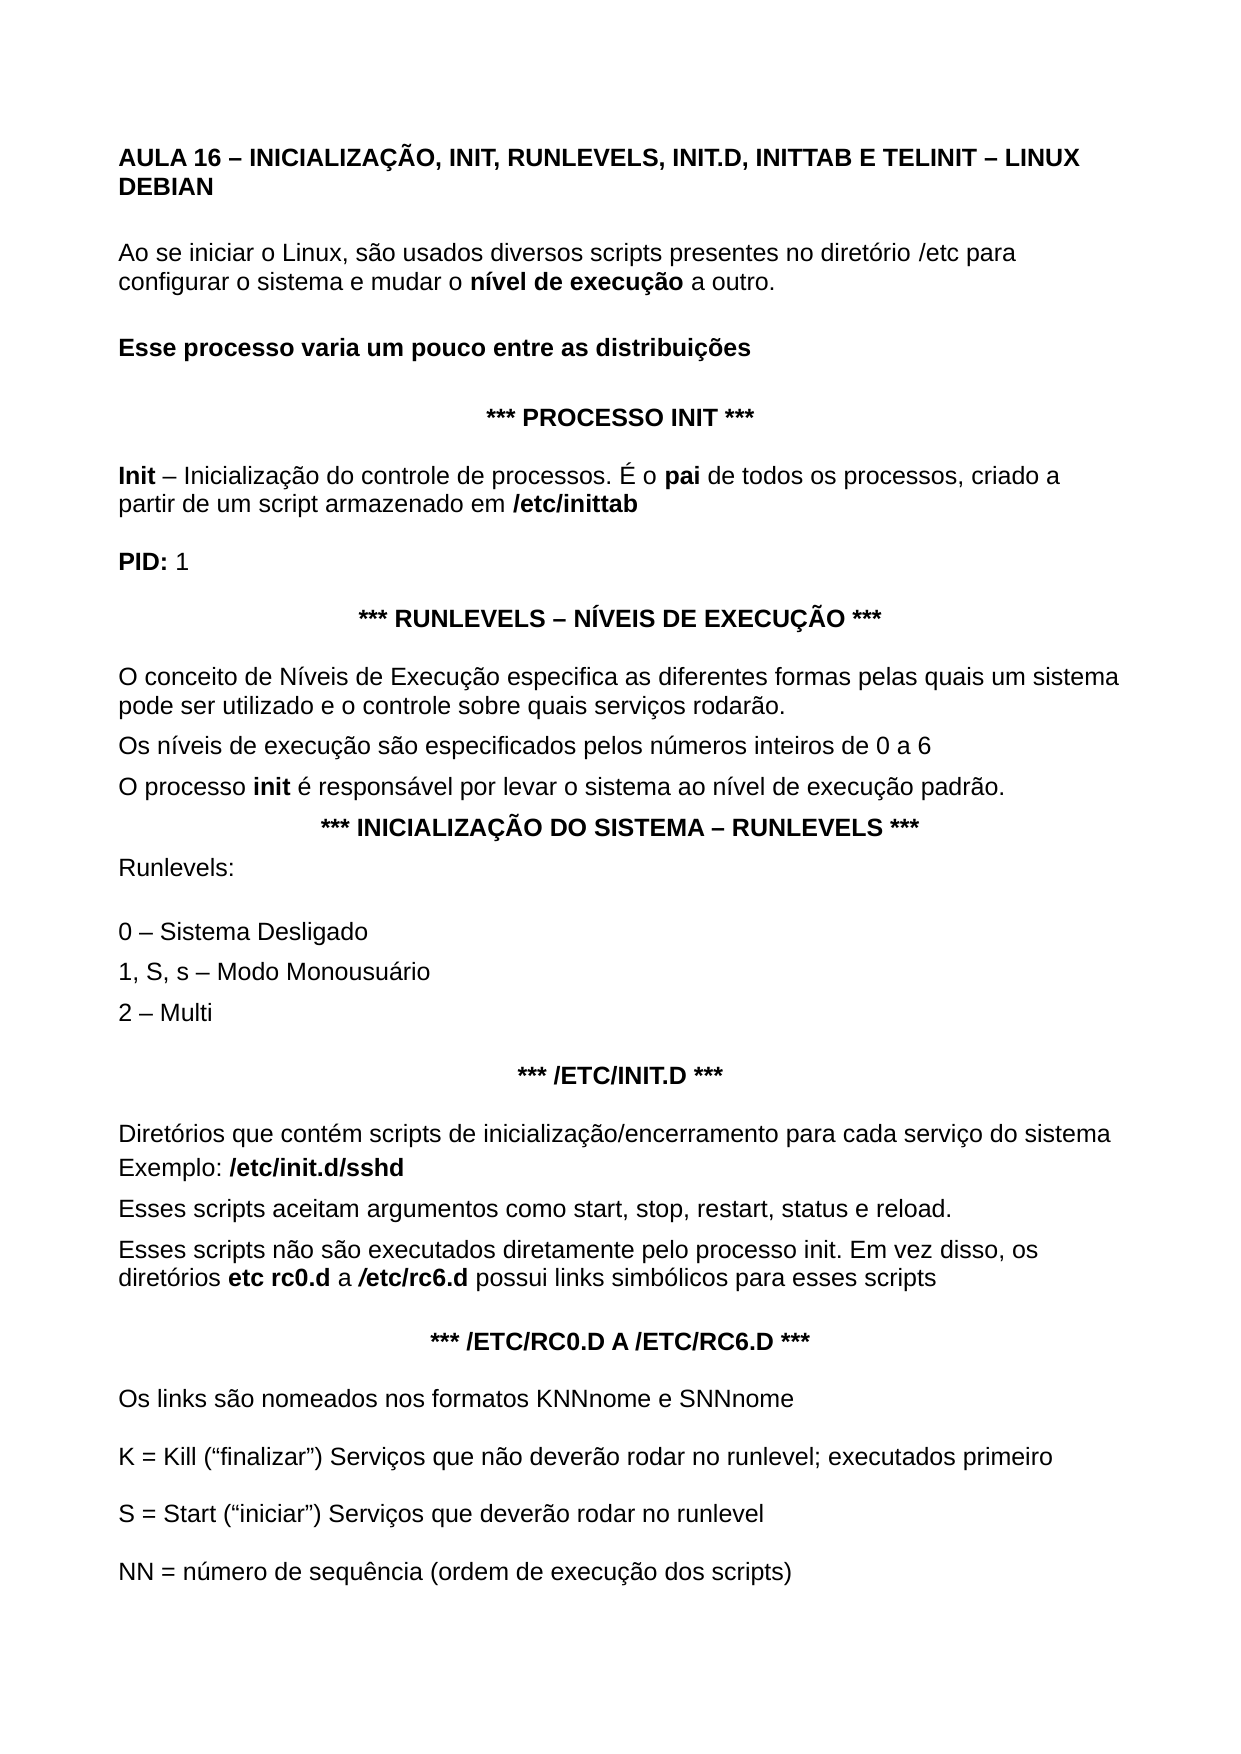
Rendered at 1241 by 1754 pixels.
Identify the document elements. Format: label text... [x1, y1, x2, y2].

text PID: 1 [118, 547, 1122, 576]
text *** RUNLEVELS – NÍVEIS DE EXECUÇÃO *** [118, 604, 1122, 633]
subtitle Ao se iniciar o Linux, são usados diversos scripts presentes no diretório /etc para configurar o sistema e mudar o nível de execução a outro. [118, 238, 1122, 296]
subtitle Esse processo varia um pouco entre as distribuições [118, 333, 1122, 362]
text S = Start (“iniciar”) Serviços que deverão rodar no runlevel [118, 1499, 1122, 1528]
text O conceito de Níveis de Execução especifica as diferentes formas pelas quais um sistema pode ser utilizado e o controle sobre quais serviços rodarão. [118, 662, 1122, 719]
text Runlevels: [118, 853, 1122, 882]
text 0 – Sistema Desligado [118, 917, 1122, 945]
subtitle AULA 16 – INICIALIZAÇÃO, INIT, RUNLEVELS, INIT.D, INITTAB E TELINIT – LINUX DEBIAN [118, 143, 1122, 201]
text NN = número de sequência (ordem de execução dos scripts) [118, 1557, 1122, 1586]
text *** PROCESSO INIT *** [118, 403, 1122, 432]
text Diretórios que contém scripts de inicialização/encerramento para cada serviço do sistema [118, 1119, 1122, 1147]
text Init – Inicialização do controle de processos. É o pai de todos os processos, criado a partir de um script armazenado em /etc/inittab [118, 461, 1122, 518]
text O processo init é responsável por levar o sistema ao nível de execução padrão. [118, 772, 1122, 801]
text K = Kill (“finalizar”) Serviços que não deverão rodar no runlevel; executados primeiro [118, 1442, 1122, 1471]
text 1, S, s – Modo Monousuário [118, 957, 1122, 986]
text *** INICIALIZAÇÃO DO SISTEMA – RUNLEVELS *** [118, 812, 1122, 841]
text Esses scripts não são executados diretamente pelo processo init. Em vez disso, os diretórios etc rc0.d a /etc/rc6.d possui links simbólicos para esses scripts [118, 1235, 1122, 1292]
text 2 – Multi [118, 998, 1122, 1027]
text Esses scripts aceitam argumentos como start, stop, restart, status e reload. [118, 1194, 1122, 1223]
text Exemplo: /etc/init.d/sshd [118, 1153, 1122, 1182]
text Os níveis de execução são especificados pelos números inteiros de 0 a 6 [118, 731, 1122, 760]
text Os links são nomeados nos formatos KNNnome e SNNnome [118, 1384, 1122, 1413]
text *** /ETC/INIT.D *** [118, 1061, 1122, 1090]
text *** /ETC/RC0.D A /ETC/RC6.D *** [118, 1327, 1122, 1356]
